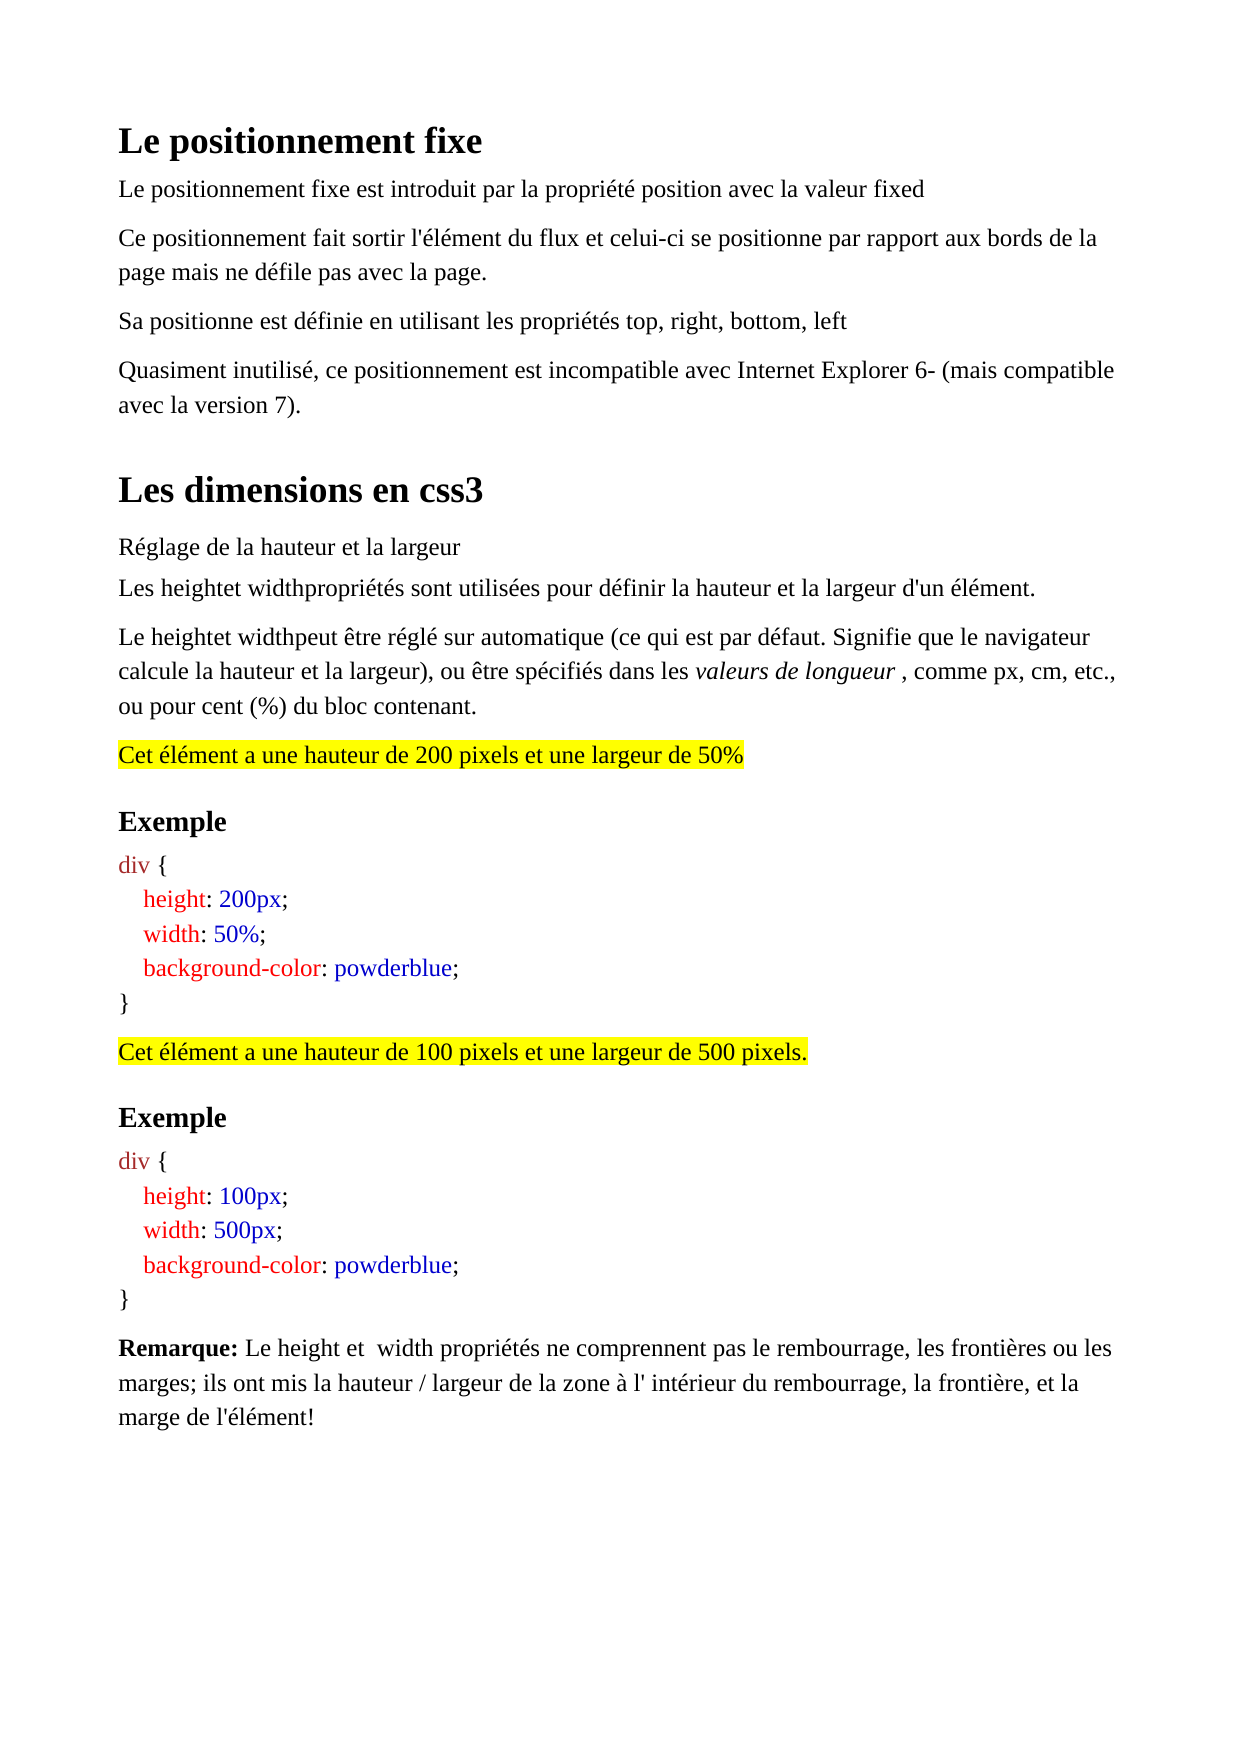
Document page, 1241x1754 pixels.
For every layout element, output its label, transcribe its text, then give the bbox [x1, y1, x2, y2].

text Le positionnement fixe est introduit par la propriété position avec la valeur fixed [118, 174, 1122, 202]
text Remarque: Le height et width propriétés ne comprennent pas le rembourrage, les frontières ou les marges; ils ont mis la hauteur / largeur de la zone à l' intérieur du rembourrage, la frontière, et la marge de l'élément! [118, 1333, 1122, 1431]
text Sa positionne est définie en utilisant les propriétés top, right, bottom, left [118, 306, 1122, 335]
text div { height: 100px; width: 500px; background-color: powderblue; } [118, 1146, 1122, 1313]
subtitle Exemple [118, 1100, 1122, 1134]
text Les heightet widthpropriétés sont utilisées pour définir la hauteur et la largeur d'un élément. [118, 573, 1122, 602]
subtitle Exemple [118, 804, 1122, 837]
subtitle Réglage de la hauteur et la largeur [118, 532, 1122, 560]
text Cet élément a une hauteur de 100 pixels et une largeur de 500 pixels. [118, 1037, 1122, 1065]
text Les dimensions en css3 [118, 468, 1122, 511]
text Quasiment inutilisé, ce positionnement est incompatible avec Internet Explorer 6- (mais compatible avec la version 7). [118, 355, 1122, 419]
text Le heightet widthpeut être réglé sur automatique (ce qui est par défaut. Signifie que le navigateur calcule la hauteur et la largeur), ou être spécifiés dans les valeurs de longueur , comme px, cm, etc., ou pour cent (%) du bloc contenant. [118, 622, 1122, 720]
text Cet élément a une hauteur de 200 pixels et une largeur de 50% [118, 740, 1122, 769]
text Ce positionnement fait sortir l'élément du flux et celui-ci se positionne par rapport aux bords de la page mais ne défile pas avec la page. [118, 223, 1122, 286]
text div { height: 200px; width: 50%; background-color: powderblue; } [118, 850, 1122, 1016]
subtitle Le positionnement fixe [118, 118, 1122, 161]
